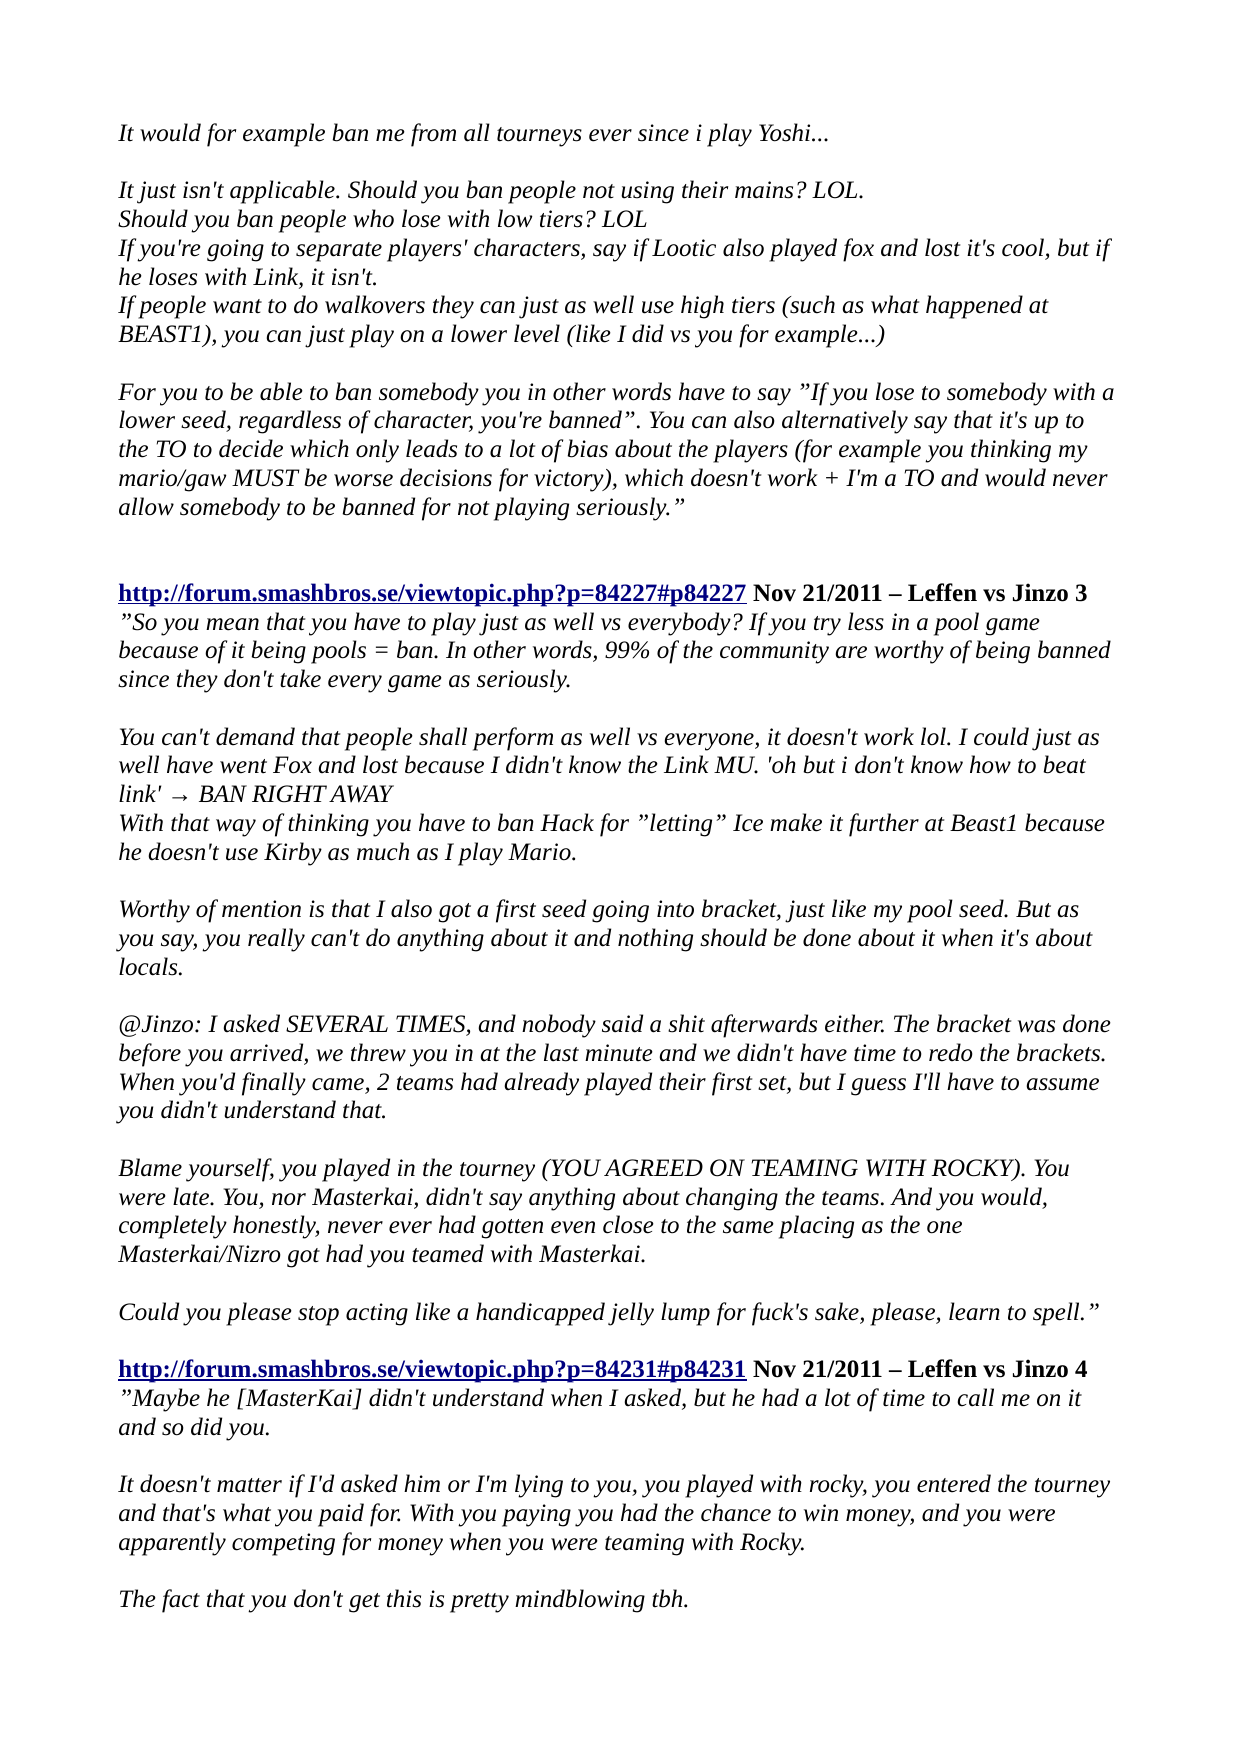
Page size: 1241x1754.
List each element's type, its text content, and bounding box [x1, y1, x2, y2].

text The fact that you don't get this is pretty mindblowing tbh. [118, 1584, 1122, 1613]
text If you're going to separate players' characters, say if Lootic also played fox and lost it's cool, but if he loses with Link, it isn't. [118, 233, 1122, 291]
text For you to be able to ban somebody you in other words have to say ”If you lose to somebody with a lower seed, regardless of character, you're banned”. You can also alternatively say that it's up to the TO to decide which only leads to a lot of bias about the players (for example you thinking my mario/gaw MUST be worse decisions for victory), which doesn't work + I'm a TO and would never allow somebody to be banned for not playing seriously.” [118, 377, 1122, 521]
text http://forum.smashbros.se/viewtopic.php?p=84227#p84227 Nov 21/2011 – Leffen vs Jinzo 3 [118, 578, 1122, 607]
text It just isn't applicable. Should you ban people not using their mains? LOL. [118, 176, 1122, 204]
text @Jinzo: I asked SEVERAL TIMES, and nobody said a shit afterwards either. The bracket was done before you arrived, we threw you in at the last minute and we didn't have time to redo the brackets. When you'd finally came, 2 teams had already played their first set, but I guess I'll have to assume you didn't understand that. [118, 1009, 1122, 1124]
text Should you ban people who lose with low tiers? LOL [118, 204, 1122, 233]
text If people want to do walkovers they can just as well use high tiers (such as what happened at BEAST1), you can just play on a lower level (like I did vs you for example...) [118, 291, 1122, 348]
text ”So you mean that you have to play just as well vs everybody? If you try less in a pool game because of it being pools = ban. In other words, 99% of the community are worthy of being banned since they don't take every game as seriously. [118, 607, 1122, 693]
text Could you please stop acting like a handicapped jelly lump for fuck's sake, please, learn to spell.” [118, 1297, 1122, 1326]
text It doesn't matter if I'd asked him or I'm lying to you, you played with rocky, you entered the tourney and that's what you paid for. With you paying you had the chance to win money, and you were apparently competing for money when you were teaming with Rocky. [118, 1469, 1122, 1556]
text It would for example ban me from all tourneys ever since i play Yoshi... [118, 118, 1122, 147]
text Blame yourself, you played in the tourney (YOU AGREED ON TEAMING WITH ROCKY). You were late. You, nor Masterkai, didn't say anything about changing the teams. And you would, completely honestly, never ever had gotten even close to the same placing as the one Masterkai/Nizro got had you teamed with Masterkai. [118, 1153, 1122, 1268]
text You can't demand that people shall perform as well vs everyone, it doesn't work lol. I could just as well have went Fox and lost because I didn't know the Link MU. 'oh but i don't know how to beat link' → BAN RIGHT AWAY [118, 722, 1122, 808]
text Worthy of mention is that I also got a first seed going into bracket, just like my pool seed. But as you say, you really can't do anything about it and nothing should be done about it when it's about locals. [118, 894, 1122, 981]
text With that way of thinking you have to ban Hack for ”letting” Ice make it further at Beast1 because he doesn't use Kirby as much as I play Mario. [118, 808, 1122, 866]
text ”Maybe he [MasterKai] didn't understand when I asked, but he had a lot of time to call me on it and so did you. [118, 1383, 1122, 1441]
text http://forum.smashbros.se/viewtopic.php?p=84231#p84231 Nov 21/2011 – Leffen vs Jinzo 4 [118, 1354, 1122, 1383]
